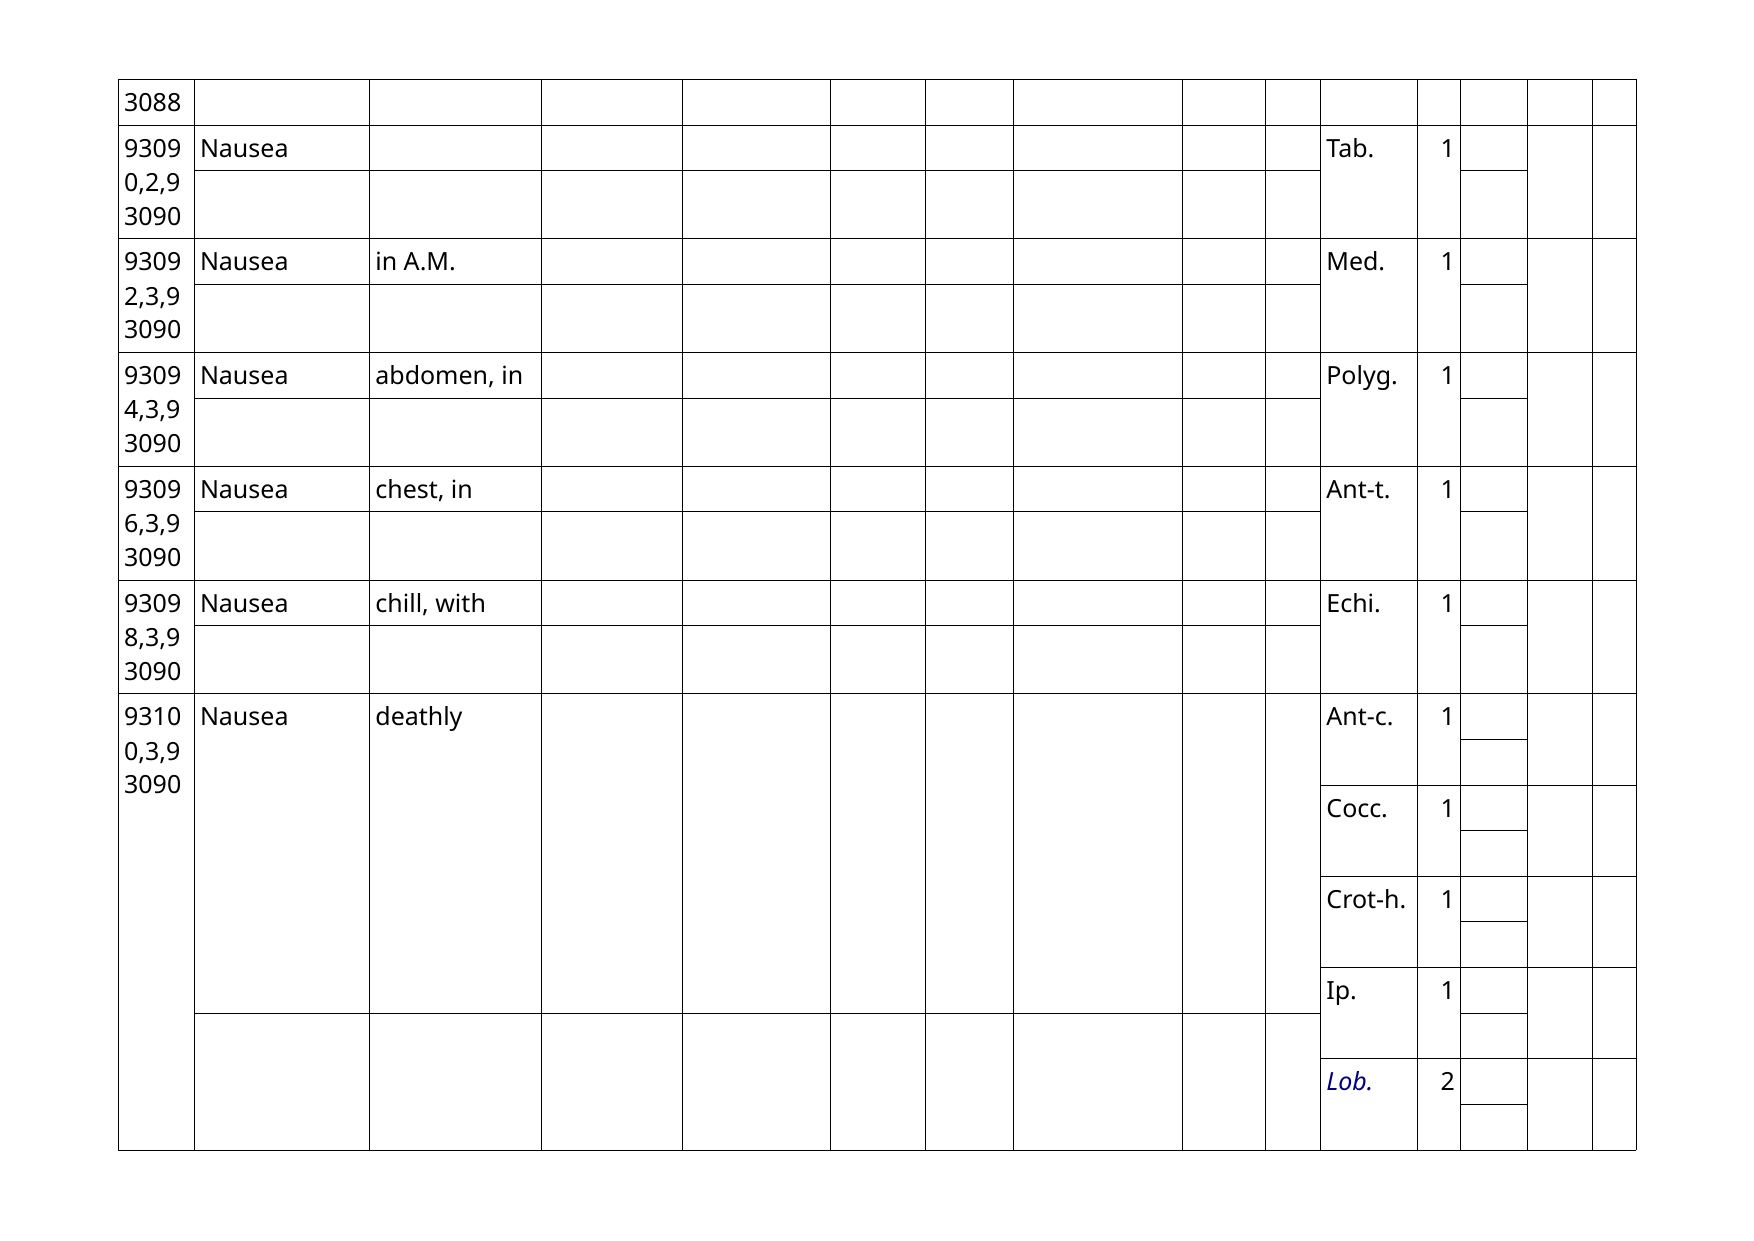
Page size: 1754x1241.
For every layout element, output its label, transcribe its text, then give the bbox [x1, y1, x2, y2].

table_cell [1266, 353, 1320, 398]
table_cell [1461, 239, 1527, 284]
table_cell Nausea [195, 581, 369, 625]
table_cell [1593, 239, 1636, 352]
table_cell [542, 581, 682, 625]
table_cell [831, 1014, 925, 1149]
table_cell [1014, 512, 1182, 579]
table_cell Ip. [1321, 968, 1417, 1058]
table_cell Polyg. [1321, 353, 1417, 466]
table_cell Tab. [1321, 126, 1417, 238]
table_cell [1593, 1059, 1636, 1149]
table_cell [683, 399, 830, 466]
table_cell [683, 467, 830, 511]
table_cell [1014, 399, 1182, 466]
table_cell [1593, 968, 1636, 1058]
table_cell 3088 [119, 80, 194, 124]
table_cell [1183, 171, 1265, 238]
table_cell Crot-h. [1321, 877, 1417, 967]
table_cell [1266, 171, 1320, 238]
table_cell [926, 626, 1013, 693]
table_cell [1528, 353, 1592, 466]
table_cell [542, 512, 682, 579]
table_cell [1266, 399, 1320, 466]
table_cell [831, 581, 925, 625]
table_cell Nausea [195, 353, 369, 398]
table_cell 1 [1418, 877, 1460, 967]
table_cell Nausea [195, 126, 369, 170]
table_cell [542, 1014, 682, 1149]
table_cell [831, 80, 925, 124]
table_cell [542, 694, 682, 1013]
table_cell Ant-t. [1321, 467, 1417, 579]
table_cell [370, 1014, 541, 1149]
table_cell [1014, 626, 1182, 693]
table_cell [831, 126, 925, 170]
table_cell Cocc. [1321, 786, 1417, 876]
table_cell [1461, 968, 1527, 1013]
table_cell [831, 239, 925, 284]
table_cell [542, 399, 682, 466]
table_cell in A.M. [370, 239, 541, 284]
table_cell [683, 239, 830, 284]
table_cell abdomen, in [370, 353, 541, 398]
table_cell [683, 512, 830, 579]
table_cell [1183, 1014, 1265, 1149]
table_cell [831, 626, 925, 693]
table_cell [1461, 467, 1527, 511]
table_cell [926, 694, 1013, 1013]
table_cell [1528, 877, 1592, 967]
table_cell [1461, 581, 1527, 625]
table_cell [831, 171, 925, 238]
table_cell [1593, 786, 1636, 876]
table_cell [926, 80, 1013, 124]
table_cell 1 [1418, 467, 1460, 579]
table_cell [195, 171, 369, 238]
table_cell [370, 399, 541, 466]
table_cell [1461, 877, 1527, 921]
table_cell [926, 1014, 1013, 1149]
table_cell [1014, 171, 1182, 238]
table_cell 93098,3,93090 [119, 581, 194, 693]
table_cell [831, 285, 925, 352]
table_cell [683, 171, 830, 238]
table_cell [1461, 285, 1527, 352]
table_cell 93096,3,93090 [119, 467, 194, 579]
table_cell [542, 285, 682, 352]
table_cell [1321, 80, 1417, 124]
table_cell [1183, 399, 1265, 466]
table_cell [195, 399, 369, 466]
table_cell [1014, 581, 1182, 625]
table_cell [542, 239, 682, 284]
table_cell [1014, 353, 1182, 398]
table_cell [683, 126, 830, 170]
table_cell [683, 285, 830, 352]
table_cell [542, 126, 682, 170]
table_cell [1461, 80, 1527, 124]
table_cell [926, 353, 1013, 398]
table_cell [1528, 968, 1592, 1058]
table_cell [370, 512, 541, 579]
table_cell [1014, 126, 1182, 170]
table_cell [1183, 80, 1265, 124]
table_cell 1 [1418, 786, 1460, 876]
table_cell [1528, 694, 1592, 784]
table_cell [1266, 239, 1320, 284]
table_cell [370, 171, 541, 238]
table_cell [683, 80, 830, 124]
table_cell [1528, 80, 1592, 124]
table_cell [831, 399, 925, 466]
table_cell [1461, 740, 1527, 784]
table_cell [542, 171, 682, 238]
table_cell [370, 626, 541, 693]
table_cell [1461, 1014, 1527, 1058]
table_cell [1418, 80, 1460, 124]
table_cell [1266, 285, 1320, 352]
table_cell 1 [1418, 353, 1460, 466]
table_cell [1593, 467, 1636, 579]
table_cell [1266, 80, 1320, 124]
table_cell [1461, 171, 1527, 238]
table_cell [1266, 1014, 1320, 1149]
table_cell [370, 285, 541, 352]
table_cell [1014, 285, 1182, 352]
table_cell 93092,3,93090 [119, 239, 194, 352]
table_cell [1014, 239, 1182, 284]
table_cell [1461, 126, 1527, 170]
table_cell [1461, 786, 1527, 830]
table_cell [926, 171, 1013, 238]
table_cell Nausea [195, 694, 369, 1013]
table_cell Med. [1321, 239, 1417, 352]
table_cell [683, 353, 830, 398]
table_cell [1528, 786, 1592, 876]
table_cell [1183, 694, 1265, 1013]
table_cell [1461, 922, 1527, 967]
table_cell [1461, 1105, 1527, 1149]
table_cell [1266, 126, 1320, 170]
table_cell [1014, 694, 1182, 1013]
table_cell [1528, 581, 1592, 693]
table_cell [831, 694, 925, 1013]
table_cell [926, 285, 1013, 352]
table_cell 1 [1418, 694, 1460, 784]
table_cell [1183, 353, 1265, 398]
table_cell [926, 467, 1013, 511]
table_cell [1593, 353, 1636, 466]
table_cell [1461, 1059, 1527, 1104]
table_cell [831, 467, 925, 511]
table_cell [195, 626, 369, 693]
table_cell [1593, 877, 1636, 967]
table_cell [683, 1014, 830, 1149]
table_cell [195, 80, 369, 124]
table_cell 1 [1418, 968, 1460, 1058]
table_cell [1183, 581, 1265, 625]
table_cell [542, 467, 682, 511]
table_cell chest, in [370, 467, 541, 511]
table_cell Lob. [1321, 1059, 1417, 1149]
table_cell Nausea [195, 467, 369, 511]
table_cell [926, 581, 1013, 625]
table_cell [542, 626, 682, 693]
table_cell [1183, 512, 1265, 579]
table_cell [926, 399, 1013, 466]
table_cell [1266, 626, 1320, 693]
table_cell [831, 512, 925, 579]
table_cell [195, 1014, 369, 1149]
table_cell [1014, 80, 1182, 124]
table_cell [195, 285, 369, 352]
table_cell [1461, 399, 1527, 466]
table_cell [542, 353, 682, 398]
table_cell [1183, 126, 1265, 170]
table_cell Ant-c. [1321, 694, 1417, 784]
table_cell 93100,3,93090 [119, 694, 194, 1149]
table_cell [926, 512, 1013, 579]
table_cell [1593, 694, 1636, 784]
table_cell [1461, 353, 1527, 398]
table_cell [1266, 467, 1320, 511]
table_cell [1461, 626, 1527, 693]
table_cell [1266, 581, 1320, 625]
table_cell [1183, 239, 1265, 284]
table_cell [1461, 512, 1527, 579]
table_cell [1528, 239, 1592, 352]
table_cell [1461, 831, 1527, 876]
table_cell 2 [1418, 1059, 1460, 1149]
table_cell [1461, 694, 1527, 739]
table_cell [926, 239, 1013, 284]
table_cell [1014, 467, 1182, 511]
table_cell [926, 126, 1013, 170]
table_cell 1 [1418, 581, 1460, 693]
table_cell 93090,2,93090 [119, 126, 194, 238]
table_cell [1183, 285, 1265, 352]
table_cell [1593, 80, 1636, 124]
table_cell 1 [1418, 126, 1460, 238]
table_cell [1183, 626, 1265, 693]
table_cell [831, 353, 925, 398]
table_cell [1593, 126, 1636, 238]
table_cell [195, 512, 369, 579]
table_cell [1593, 581, 1636, 693]
table_cell [683, 626, 830, 693]
table_cell chill, with [370, 581, 541, 625]
table_cell [1528, 467, 1592, 579]
table_cell [683, 581, 830, 625]
table_cell [370, 80, 541, 124]
table_cell [370, 126, 541, 170]
table_cell [1266, 694, 1320, 1013]
table_cell [1266, 512, 1320, 579]
table_cell [1528, 126, 1592, 238]
table_cell Nausea [195, 239, 369, 284]
table_cell [1183, 467, 1265, 511]
table_cell [683, 694, 830, 1013]
table_cell deathly [370, 694, 541, 1013]
table_cell [1528, 1059, 1592, 1149]
table_cell 93094,3,93090 [119, 353, 194, 466]
table_cell [1014, 1014, 1182, 1149]
table_cell Echi. [1321, 581, 1417, 693]
table_cell [542, 80, 682, 124]
table_cell 1 [1418, 239, 1460, 352]
